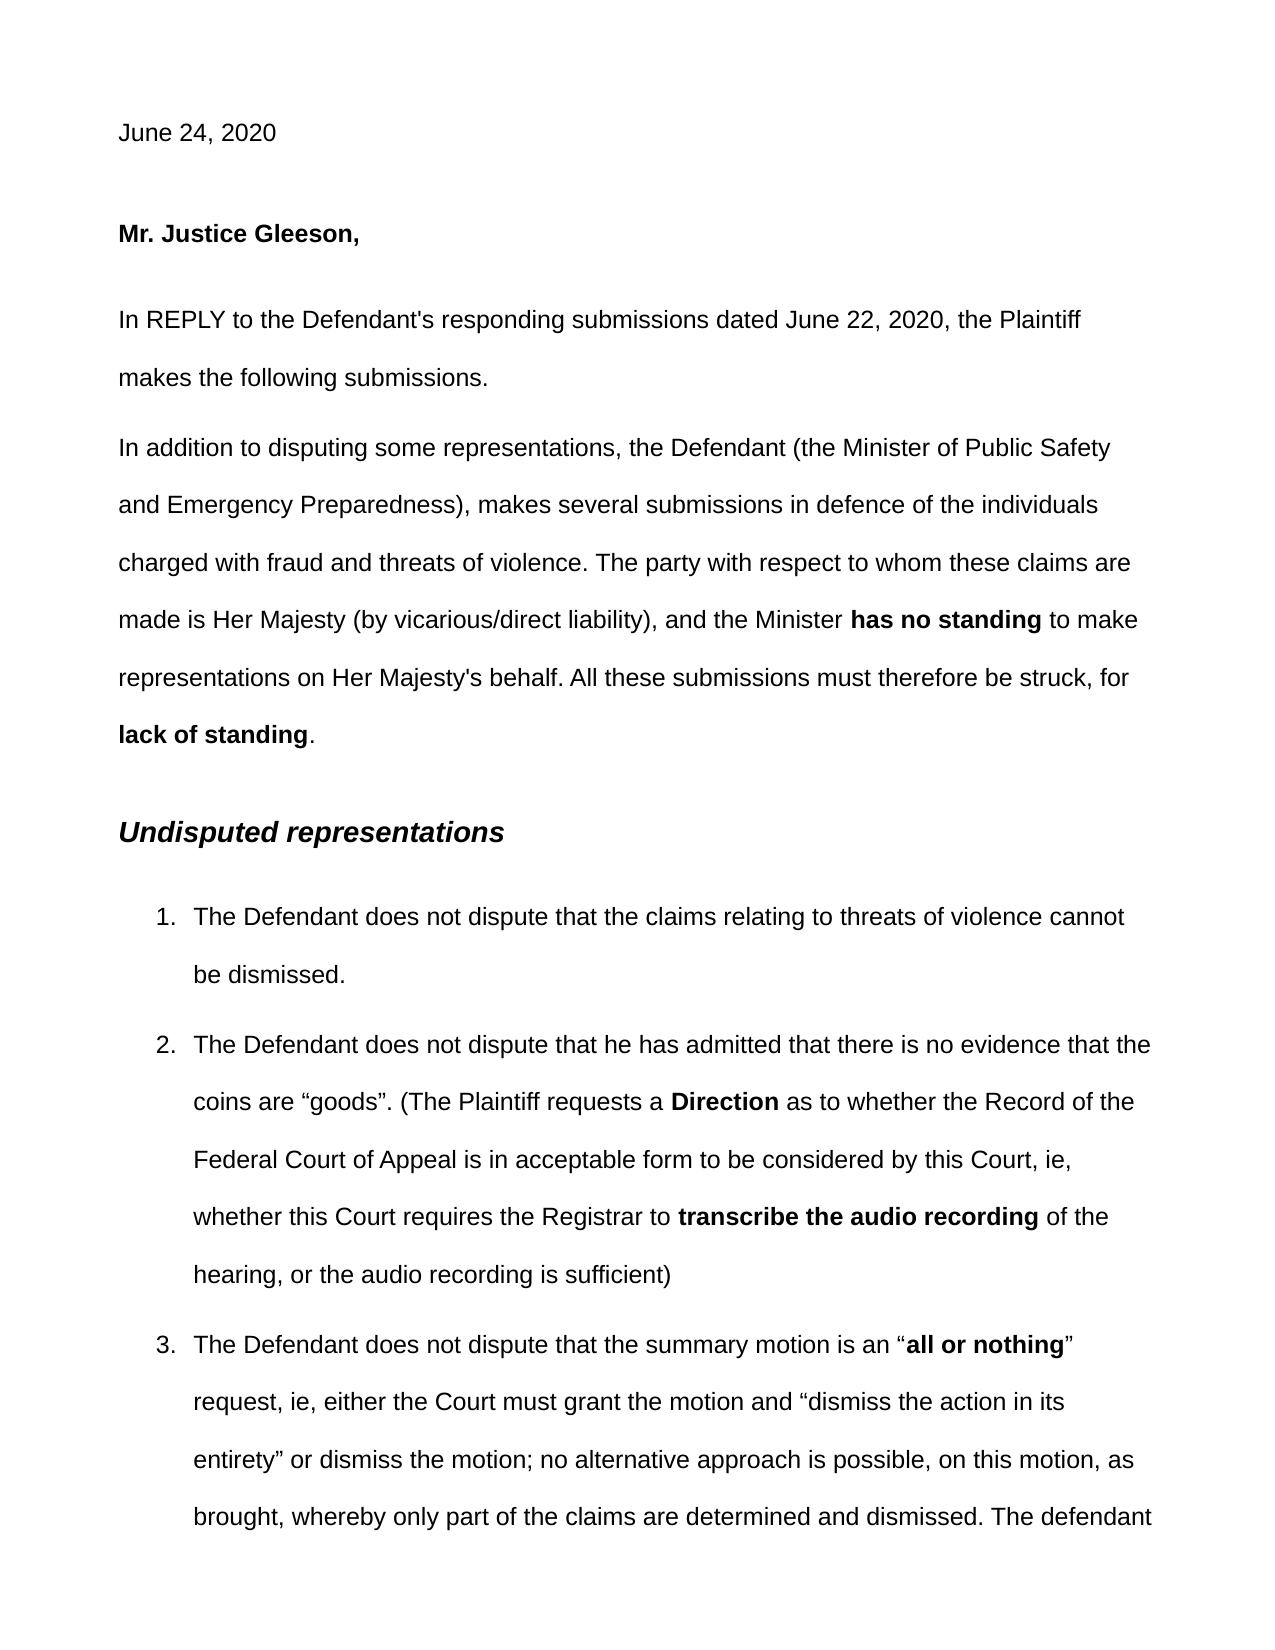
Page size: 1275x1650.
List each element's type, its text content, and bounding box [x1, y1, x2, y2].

list The Defendant does not dispute that the claims relating to threats of violence cannot be dismissed. [156, 902, 1157, 988]
text Mr. Justice Gleeson, [118, 219, 1157, 247]
subtitle Undisputed representations [118, 815, 1157, 848]
list The Defendant does not dispute that he has admitted that there is no evidence that the coins are “goods”. (The Plaintiff requests a Direction as to whether the Record of the Federal Court of Appeal is in acceptable form to be considered by this Court, ie, whether this Court requires the Registrar to transcribe the audio recording of the hearing, or the audio recording is sufficient) [156, 1030, 1157, 1288]
text In addition to disputing some representations, the Defendant (the Minister of Public Safety and Emergency Preparedness), makes several submissions in defence of the individuals charged with fraud and threats of violence. The party with respect to whom these claims are made is Her Majesty (by vicarious/direct liability), and the Minister has no standing to make representations on Her Majesty's behalf. All these submissions must therefore be struck, for lack of standing. [118, 432, 1157, 749]
text In REPLY to the Defendant's responding submissions dated June 22, 2020, the Plaintiff makes the following submissions. [118, 305, 1157, 391]
list The Defendant does not dispute that the summary motion is an “all or nothing” request, ie, either the Court must grant the motion and “dismiss the action in its entirety” or dismiss the motion; no alternative approach is possible, on this motion, as brought, whereby only part of the claims are determined and dismissed. The defendant [156, 1330, 1157, 1531]
text June 24, 2020 [118, 118, 1157, 147]
